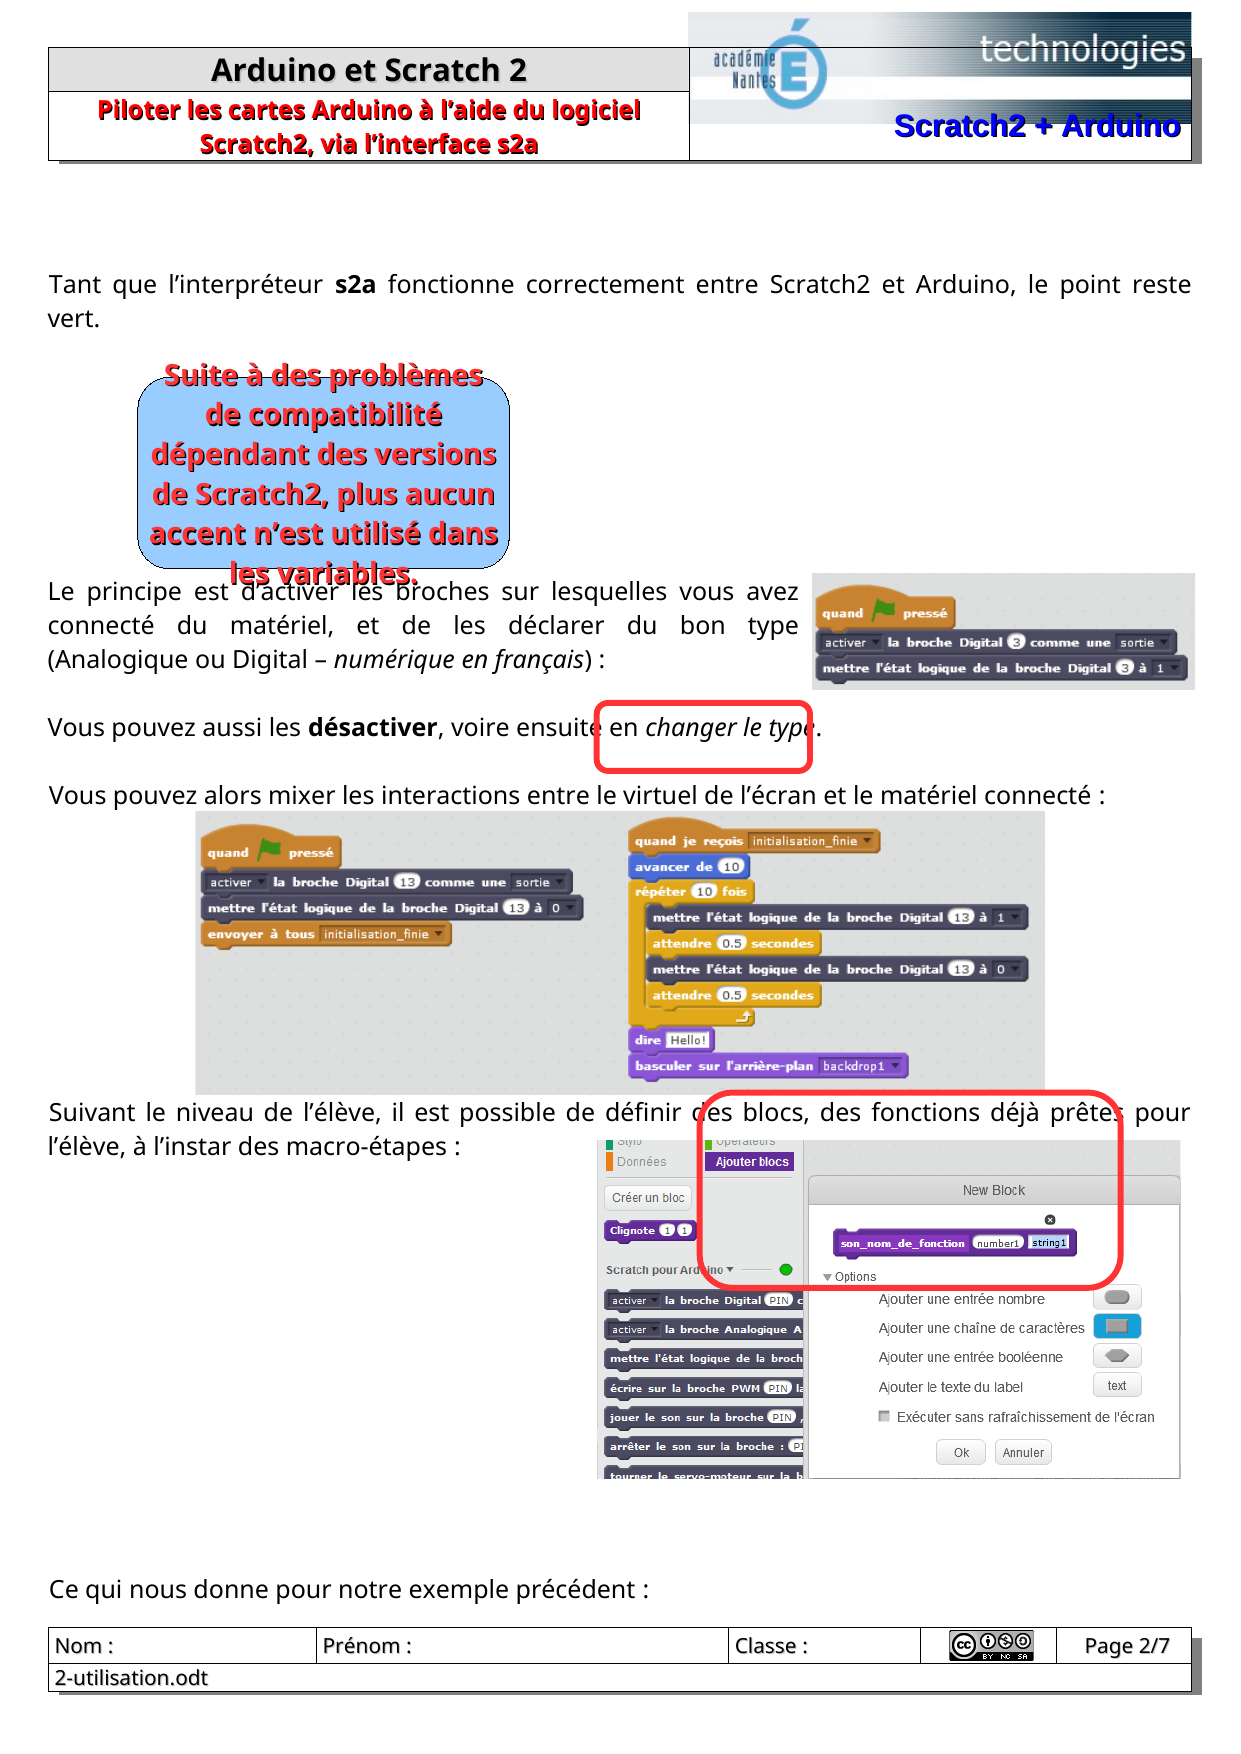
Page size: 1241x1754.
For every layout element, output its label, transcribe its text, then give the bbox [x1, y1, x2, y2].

picture [195, 811, 1045, 1095]
text Vous pouvez aussi les désactiver, voire ensuite en changer le type. [600, 709, 806, 743]
text Vous pouvez aussi les désactiver, voire ensuite en changer le type. [813, 709, 1193, 743]
text Vous pouvez aussi les désactiver, voire ensuite en changer le type. [47, 709, 594, 743]
text Ce qui nous donne pour notre exemple précédent : [47, 1571, 1193, 1605]
picture [703, 1140, 1117, 1284]
picture [690, 48, 1191, 124]
text Vous pouvez alors mixer les interactions entre le virtuel de l’écran et le matériel connecté : [47, 778, 1193, 812]
text Tant que l’interpréteur s2a fonctionne correctement entre Scratch2 et Arduino, le point reste vert. [47, 267, 1193, 335]
text Le principe est d’activer les broches sur lesquelles vous avez connecté du matériel, et de les déclarer du bon type (Analogique ou Digital – numérique en français) : [47, 573, 812, 675]
picture [596, 1140, 1181, 1479]
text Suivant le niveau de l’élève, il est possible de définir des blocs, des fonctions déjà prêtes pour l’élève, à l’instar des macro-étapes : [47, 812, 712, 1163]
picture [688, 12, 1192, 47]
text Suivant le niveau de l’élève, il est possible de définir des blocs, des fonctions déjà prêtes pour l’élève, à l’instar des macro-étapes : [1045, 812, 1193, 1163]
picture [812, 573, 1196, 690]
picture [949, 1630, 1034, 1661]
text Suivant le niveau de l’élève, il est possible de définir des blocs, des fonctions déjà prêtes pour l’élève, à l’instar des macro-étapes : [703, 1096, 1117, 1140]
